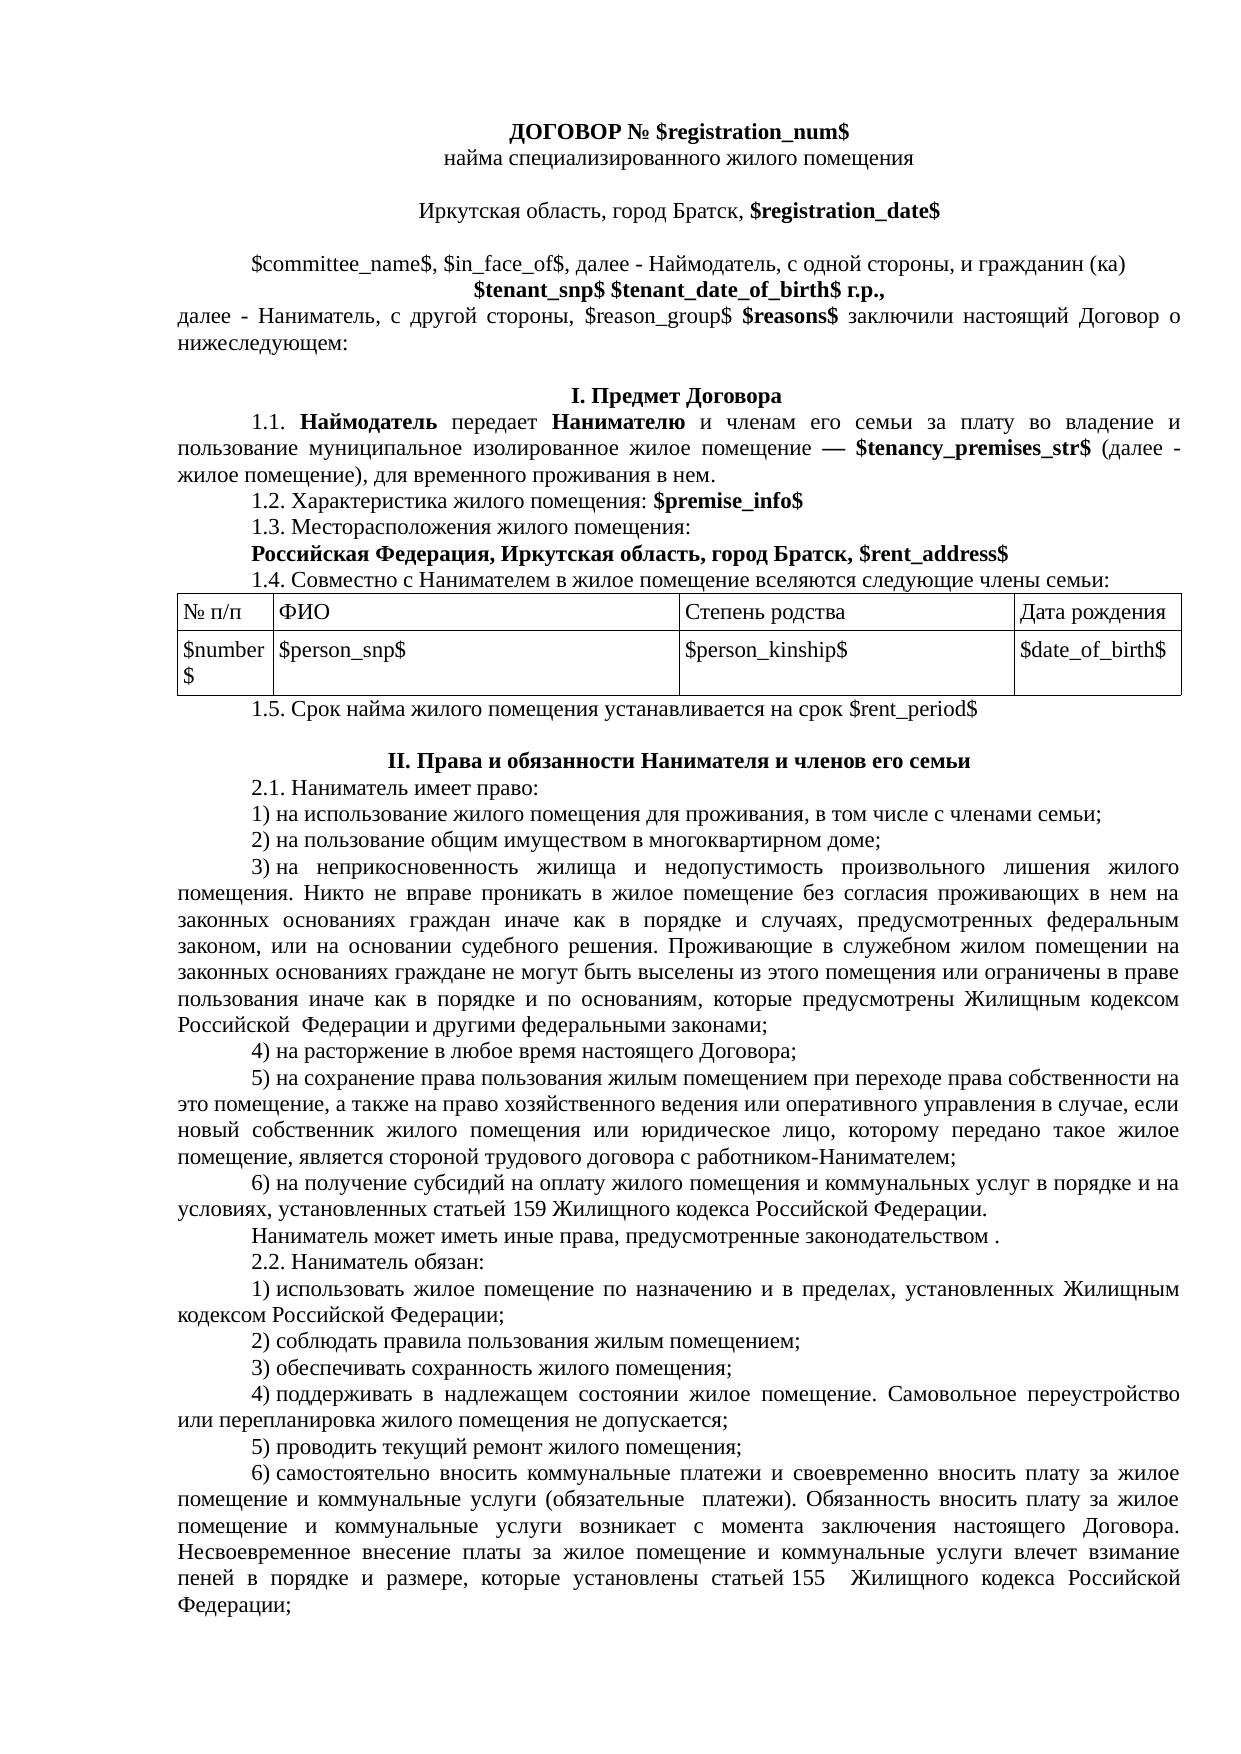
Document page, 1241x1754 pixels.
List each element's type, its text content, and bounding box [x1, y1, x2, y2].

table_header Дата рождения [1015, 594, 1181, 630]
table_cell $person_kinship$ [680, 631, 1014, 695]
text 4) на расторжение в любое время настоящего Договора; [177, 1037, 1181, 1064]
table_header Степень родства [680, 594, 1014, 630]
text 4) поддерживать в надлежащем состоянии жилое помещение. Самовольное переустройство или перепланировка жилого помещения не допускается; [177, 1380, 1181, 1433]
text найма специализированного жилого помещения [177, 144, 1181, 171]
text 1.5. Срок найма жилого помещения устанавливается на срок $rent_period$ [177, 696, 1181, 721]
text 1) на использование жилого помещения для проживания, в том числе с членами семьи; [177, 800, 1181, 827]
text 5) проводить текущий ремонт жилого помещения; [177, 1433, 1181, 1459]
text ДОГОВОР № $registration_num$ [177, 118, 1181, 144]
text I. Предмет Договора [177, 382, 1181, 408]
text 2.1. Наниматель имеет право: [177, 774, 1181, 800]
text 3) обеспечивать сохранность жилого помещения; [177, 1354, 1181, 1380]
text 2) соблюдать правила пользования жилым помещением; [177, 1327, 1181, 1354]
list 1.1. Наймодатель передает Нанимателю и членам его семьи за плату во владение и пользование муниципальное изолированное жилое помещение — $tenancy_premises_str$ (далее - жилое помещение), для временного проживания в нем. [177, 408, 1181, 487]
text Наниматель может иметь иные права, предусмотренные законодательством . [177, 1222, 1181, 1248]
list 1.3. Месторасположения жилого помещения: [177, 513, 1181, 540]
text 6) на получение субсидий на оплату жилого помещения и коммунальных услуг в порядке и на условиях, установленных статьей 159 Жилищного кодекса Российской Федерации. [177, 1169, 1181, 1222]
table_header № п/п [178, 594, 273, 630]
text 2) на пользование общим имуществом в многоквартирном доме; [177, 827, 1181, 853]
text далее - Наниматель, с другой стороны, $reason_group$ $reasons$ заключили настоящий Договор о нижеследующем: [177, 303, 1181, 355]
table_header ФИО [274, 594, 679, 630]
text 1) использовать жилое помещение по назначению и в пределах, установленных Жилищным кодексом Российской Федерации; [177, 1274, 1181, 1327]
text Иркутская область, город Братск, $registration_date$ [177, 197, 1181, 223]
text 3) на неприкосновенность жилища и недопустимость произвольного лишения жилого помещения. Никто не вправе проникать в жилое помещение без согласия проживающих в нем на законных основаниях граждан иначе как в порядке и случаях, предусмотренных федеральным законом, или на основании судебного решения. Проживающие в служебном жилом помещении на законных основаниях граждане не могут быть выселены из этого помещения или ограничены в праве пользования иначе как в порядке и по основаниям, которые предусмотрены Жилищным кодексом Российской Федерации и другими федеральными законами; [177, 853, 1181, 1037]
text 5) на сохранение права пользования жилым помещением при переходе права собственности на это помещение, а также на право хозяйственного ведения или оперативного управления в случае, если новый собственник жилого помещения или юридическое лицо, которому передано такое жилое помещение, является стороной трудового договора с работником-Нанимателем; [177, 1064, 1181, 1169]
table_cell $person_snp$ [274, 631, 679, 695]
text $tenant_snp$ $tenant_date_of_birth$ г.р., [177, 276, 1181, 303]
text $committee_name$, $in_face_of$, далее - Наймодатель, с одной стороны, и гражданин (ка) [177, 250, 1181, 276]
table_cell $date_of_birth$ [1015, 631, 1181, 695]
list Российская Федерация, Иркутская область, город Братск, $rent_address$ [177, 540, 1181, 566]
text II. Права и обязанности Нанимателя и членов его семьи [177, 747, 1181, 774]
list 1.2. Характеристика жилого помещения: $premise_info$ [177, 487, 1181, 513]
text 6) самостоятельно вносить коммунальные платежи и своевременно вносить плату за жилое помещение и коммунальные услуги (обязательные платежи). Обязанность вносить плату за жилое помещение и коммунальные услуги возникает с момента заключения настоящего Договора. Несвоевременное внесение платы за жилое помещение и коммунальные услуги влечет взимание пеней в порядке и размере, которые установлены статьей 155 Жилищного кодекса Российской Федерации; [177, 1459, 1181, 1617]
text 2.2. Наниматель обязан: [177, 1248, 1181, 1274]
table_cell $number$ [178, 631, 273, 695]
text 1.4. Совместно с Нанимателем в жилое помещение вселяются следующие члены семьи: [177, 566, 1181, 592]
